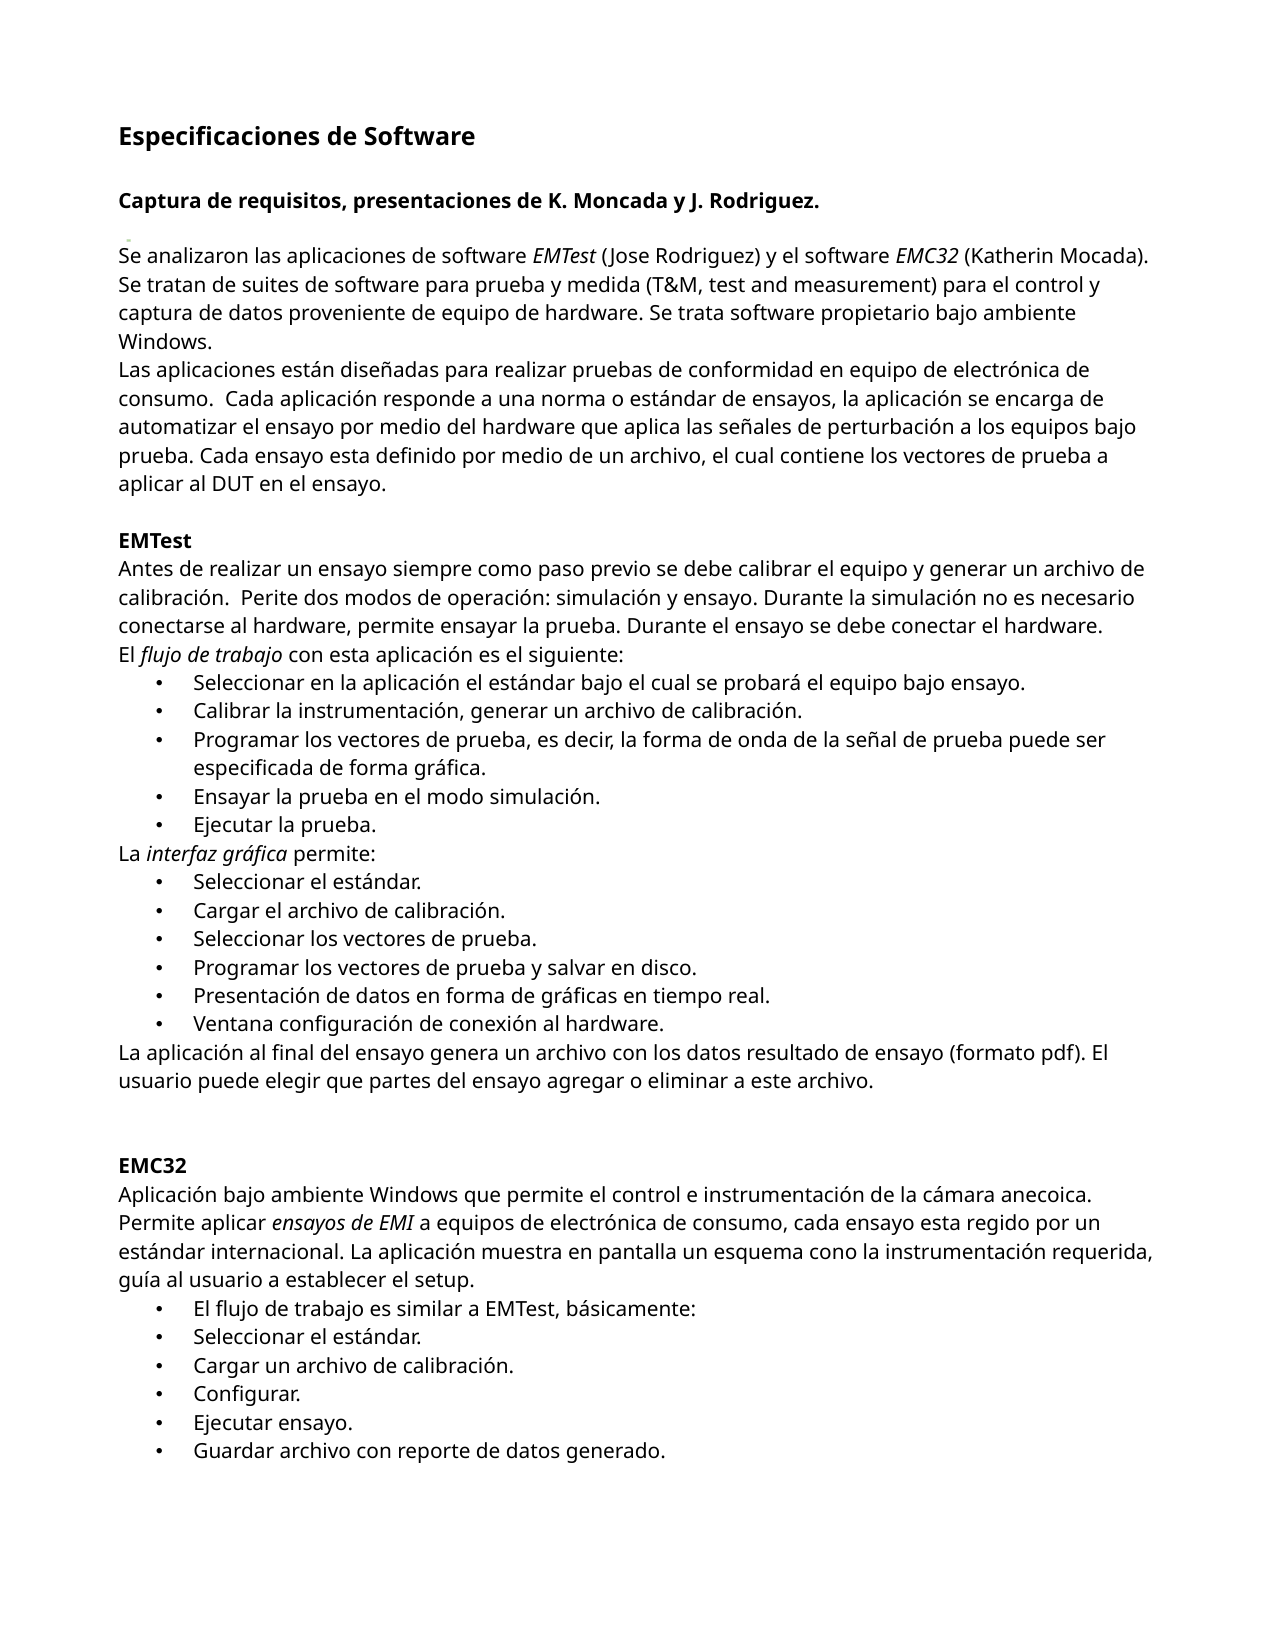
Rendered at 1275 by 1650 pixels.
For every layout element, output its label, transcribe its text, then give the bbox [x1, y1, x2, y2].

text La interfaz gráfica permite: [118, 839, 1157, 867]
text Aplicación bajo ambiente Windows que permite el control e instrumentación de la cámara anecoica. Permite aplicar ensayos de EMI a equipos de electrónica de consumo, cada ensayo esta regido por un estándar internacional. La aplicación muestra en pantalla un esquema cono la instrumentación requerida, guía al usuario a establecer el setup. [118, 1180, 1157, 1294]
text EMC32 [118, 1152, 1157, 1180]
text Se analizaron las aplicaciones de software EMTest (Jose Rodriguez) y el software EMC32 (Katherin Mocada). Se tratan de suites de software para prueba y medida (T&M, test and measurement) para el control y captura de datos proveniente de equipo de hardware. Se trata software propietario bajo ambiente Windows. [118, 215, 1157, 355]
list Ensayar la prueba en el modo simulación. [156, 782, 1157, 810]
list Presentación de datos en forma de gráficas en tiempo real. [156, 981, 1157, 1009]
list Cargar el archivo de calibración. [156, 896, 1157, 924]
text Antes de realizar un ensayo siempre como paso previo se debe calibrar el equipo y generar un archivo de calibración. Perite dos modos de operación: simulación y ensayo. Durante la simulación no es necesario conectarse al hardware, permite ensayar la prueba. Durante el ensayo se debe conectar el hardware. [118, 554, 1157, 640]
list Programar los vectores de prueba y salvar en disco. [156, 953, 1157, 981]
text Captura de requisitos, presentaciones de K. Moncada y J. Rodriguez. [118, 186, 1157, 215]
list Seleccionar el estándar. [156, 867, 1157, 896]
list Calibrar la instrumentación, generar un archivo de calibración. [156, 697, 1157, 725]
list Seleccionar los vectores de prueba. [156, 924, 1157, 953]
list Ventana configuración de conexión al hardware. [156, 1009, 1157, 1038]
text Las aplicaciones están diseñadas para realizar pruebas de conformidad en equipo de electrónica de consumo. Cada aplicación responde a una norma o estándar de ensayos, la aplicación se encarga de automatizar el ensayo por medio del hardware que aplica las señales de perturbación a los equipos bajo prueba. Cada ensayo esta definido por medio de un archivo, el cual contiene los vectores de prueba a aplicar al DUT en el ensayo. [118, 355, 1157, 498]
list Ejecutar ensayo. [156, 1408, 1157, 1436]
list Cargar un archivo de calibración. [156, 1351, 1157, 1379]
text El flujo de trabajo con esta aplicación es el siguiente: [118, 640, 1157, 668]
list Seleccionar el estándar. [156, 1322, 1157, 1351]
list Guardar archivo con reporte de datos generado. [156, 1436, 1157, 1464]
list Seleccionar en la aplicación el estándar bajo el cual se probará el equipo bajo ensayo. [156, 668, 1157, 697]
text EMTest [118, 526, 1157, 554]
list Programar los vectores de prueba, es decir, la forma de onda de la señal de prueba puede ser especificada de forma gráfica. [156, 725, 1157, 782]
list Configurar. [156, 1379, 1157, 1408]
list Ejecutar la prueba. [156, 810, 1157, 839]
text Especificaciones de Software [118, 118, 1157, 152]
list El flujo de trabajo es similar a EMTest, básicamente: [156, 1294, 1157, 1322]
text La aplicación al final del ensayo genera un archivo con los datos resultado de ensayo (formato pdf). El usuario puede elegir que partes del ensayo agregar o eliminar a este archivo. [118, 1038, 1157, 1095]
